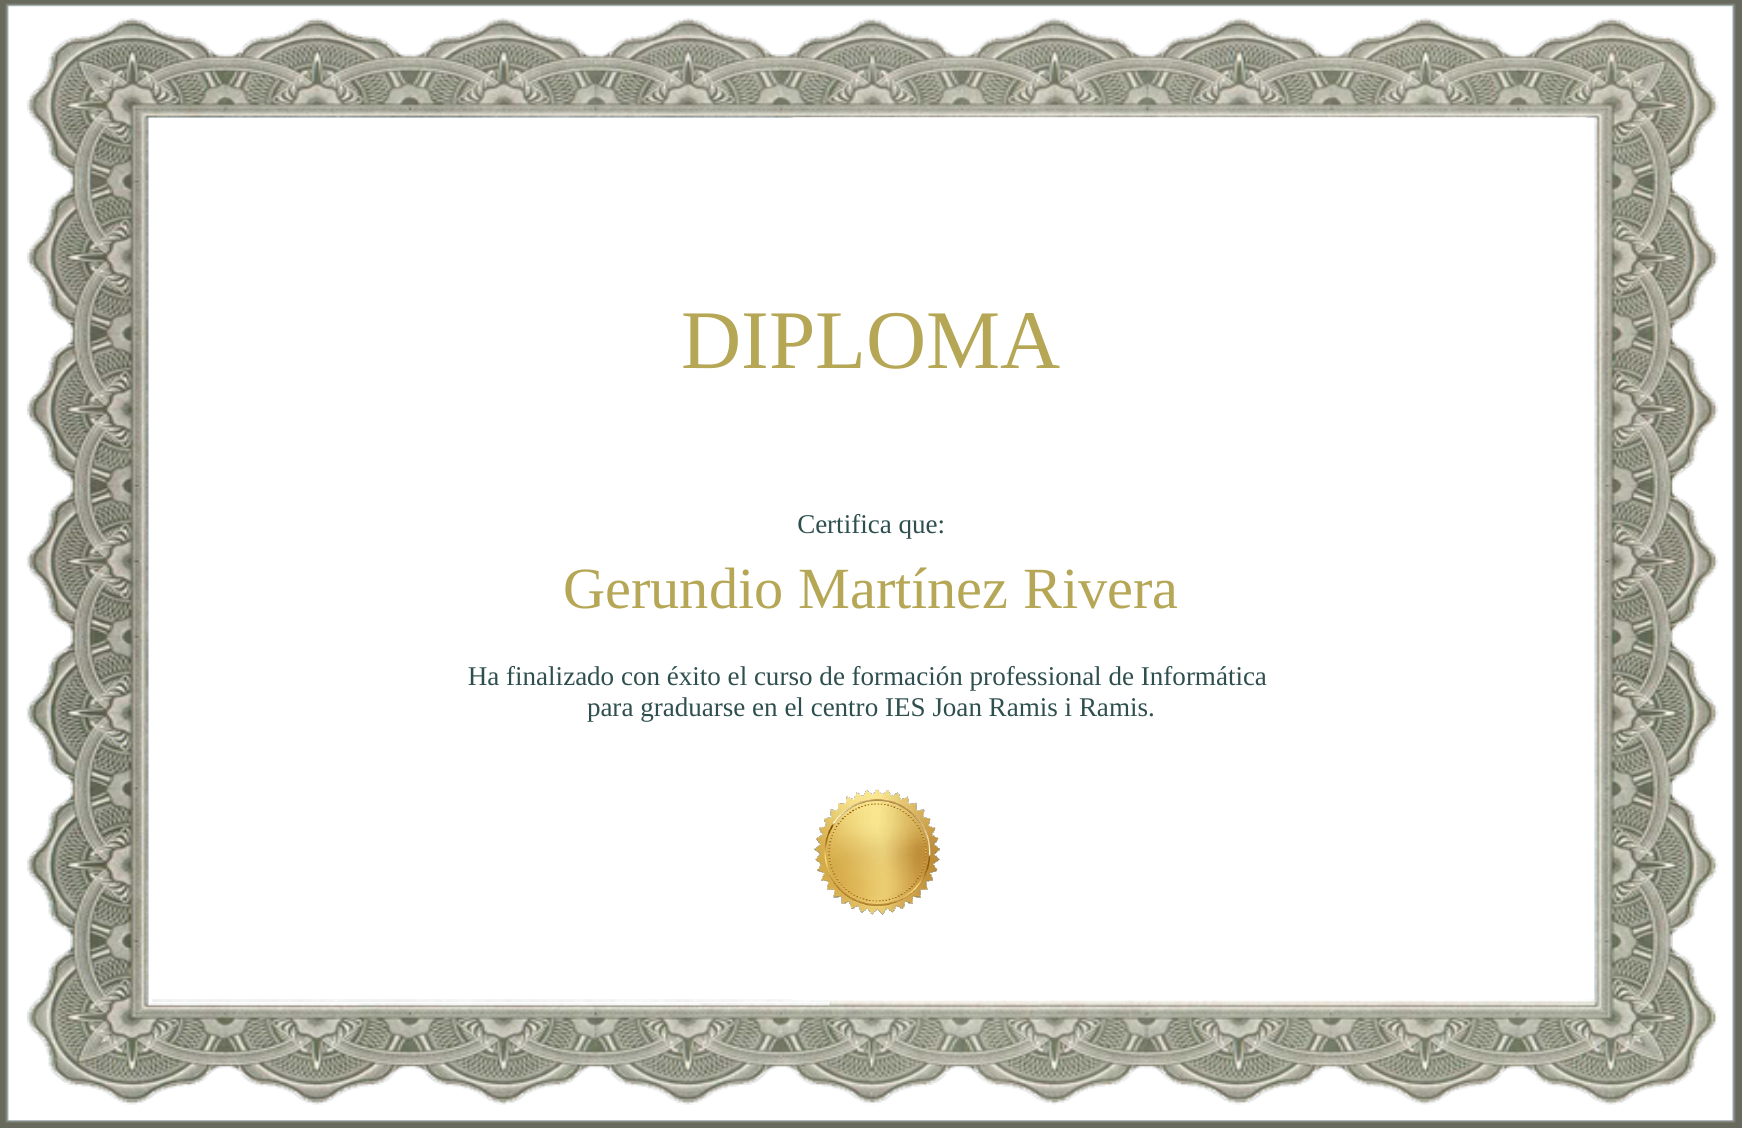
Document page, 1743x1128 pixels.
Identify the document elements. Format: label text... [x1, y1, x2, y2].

text DIPLOMA [118, 291, 1624, 386]
text Certifica que: [118, 509, 1624, 540]
text Gerundio Martínez Rivera [118, 554, 1624, 621]
text para graduarse en el centro IES Joan Ramis i Ramis. [118, 691, 1624, 722]
text Ha finalizado con éxito el curso de formación professional de Informática [118, 659, 1624, 691]
picture [0, 0, 1742, 1128]
